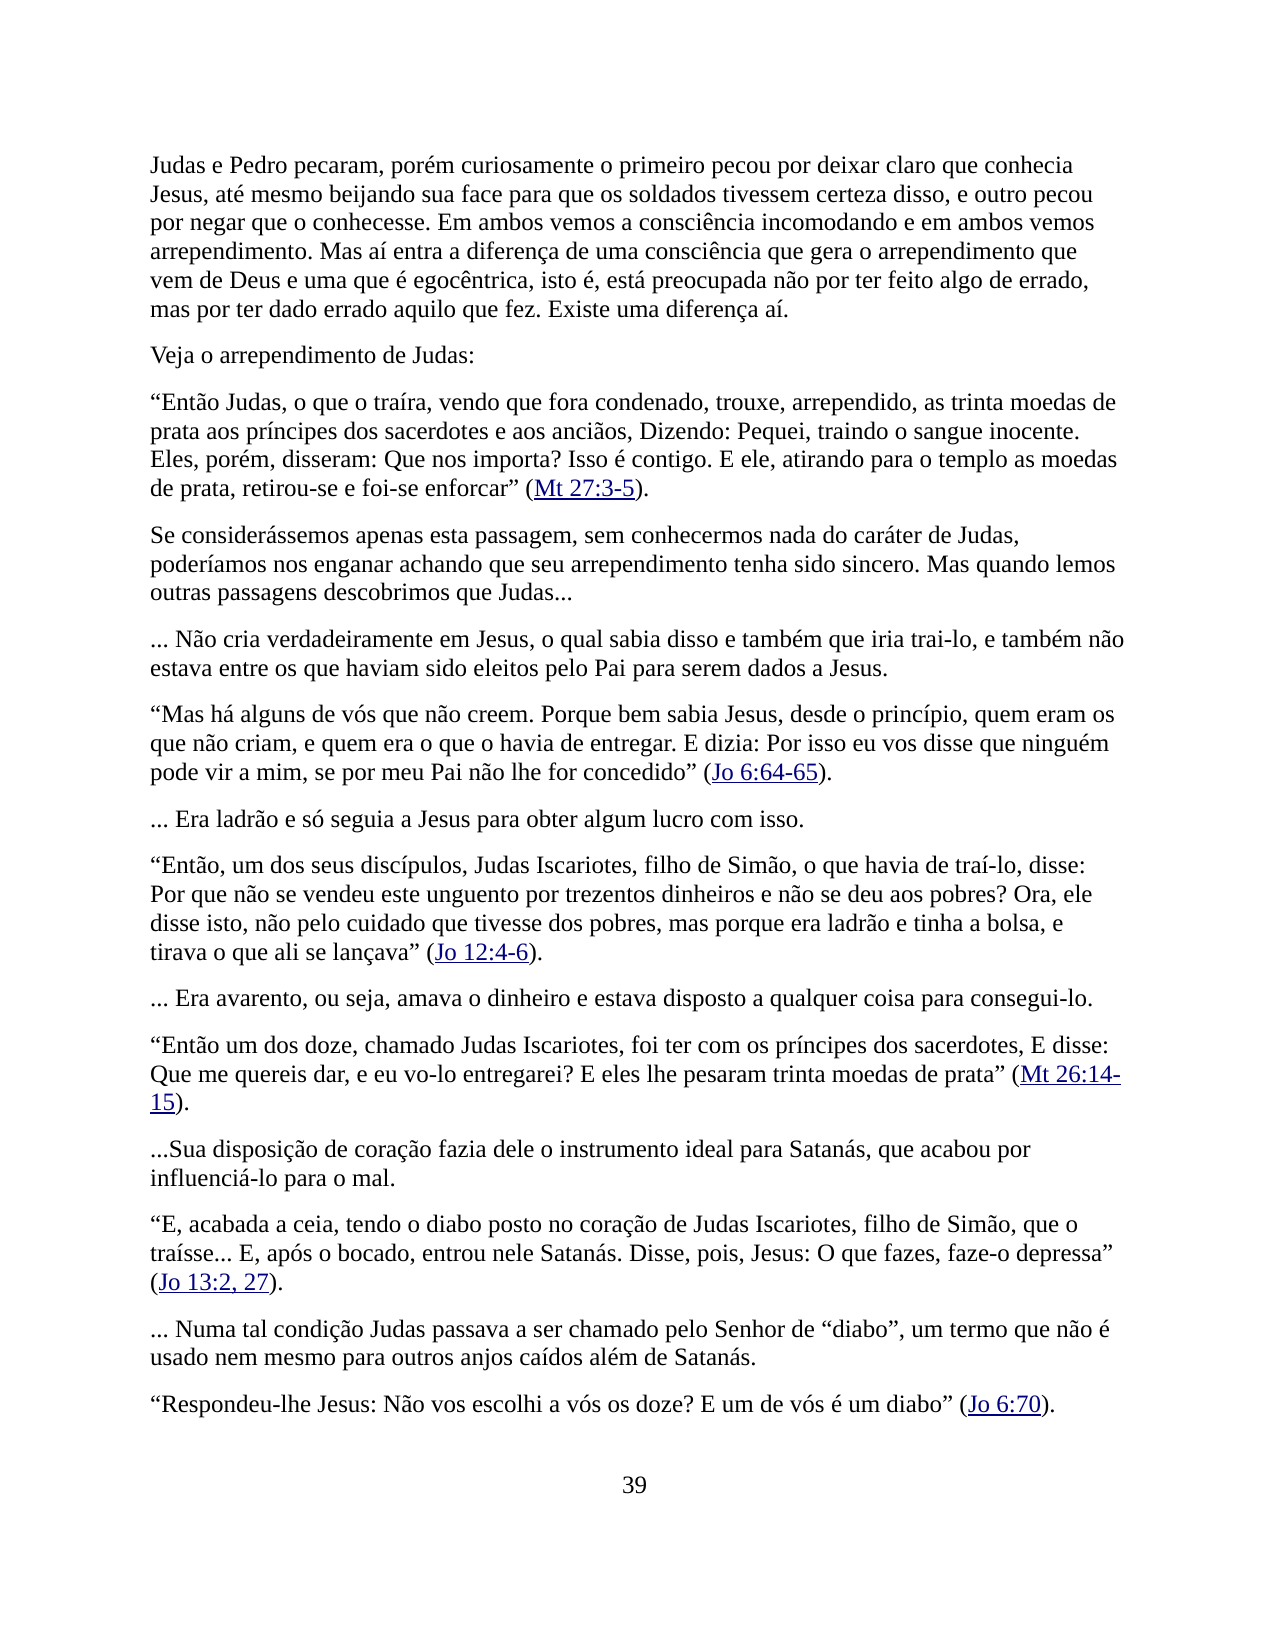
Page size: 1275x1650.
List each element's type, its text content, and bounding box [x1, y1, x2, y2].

text Se considerássemos apenas esta passagem, sem conhecermos nada do caráter de Judas, poderíamos nos enganar achando que seu arrependimento tenha sido sincero. Mas quando lemos outras passagens descobrimos que Judas... [150, 520, 1125, 606]
text ... Numa tal condição Judas passava a ser chamado pelo Senhor de “diabo”, um termo que não é usado nem mesmo para outros anjos caídos além de Satanás. [150, 1314, 1125, 1371]
text ...Sua disposição de coração fazia dele o instrumento ideal para Satanás, que acabou por influenciá-lo para o mal. [150, 1134, 1125, 1192]
text “Então, um dos seus discípulos, Judas Iscariotes, filho de Simão, o que havia de traí-lo, disse: Por que não se vendeu este unguento por trezentos dinheiros e não se deu aos pobres? Ora, ele disse isto, não pelo cuidado que tivesse dos pobres, mas porque era ladrão e tinha a bolsa, e tirava o que ali se lançava” (Jo 12:4-6). [150, 850, 1125, 965]
text ... Era ladrão e só seguia a Jesus para obter algum lucro com isso. [150, 804, 1125, 832]
text “Então Judas, o que o traíra, vendo que fora condenado, trouxe, arrependido, as trinta moedas de prata aos príncipes dos sacerdotes e aos anciãos, Dizendo: Pequei, traindo o sangue inocente. Eles, porém, disseram: Que nos importa? Isso é contigo. E ele, atirando para o templo as moedas de prata, retirou-se e foi-se enforcar” (Mt 27:3-5). [150, 387, 1125, 502]
text “E, acabada a ceia, tendo o diabo posto no coração de Judas Iscariotes, filho de Simão, que o traísse... E, após o bocado, entrou nele Satanás. Disse, pois, Jesus: O que fazes, faze-o depressa” (Jo 13:2, 27). [150, 1209, 1125, 1296]
text “Respondeu-lhe Jesus: Não vos escolhi a vós os doze? E um de vós é um diabo” (Jo 6:70). [150, 1389, 1125, 1418]
text Judas e Pedro pecaram, porém curiosamente o primeiro pecou por deixar claro que conhecia Jesus, até mesmo beijando sua face para que os soldados tivessem certeza disso, e outro pecou por negar que o conhecesse. Em ambos vemos a consciência incomodando e em ambos vemos arrependimento. Mas aí entra a diferença de uma consciência que gera o arrependimento que vem de Deus e uma que é egocêntrica, isto é, está preocupada não por ter feito algo de errado, mas por ter dado errado aquilo que fez. Existe uma diferença aí. [150, 150, 1125, 322]
text “Então um dos doze, chamado Judas Iscariotes, foi ter com os príncipes dos sacerdotes, E disse: Que me quereis dar, e eu vo-lo entregarei? E eles lhe pesaram trinta moedas de prata” (Mt 26:14-15). [150, 1030, 1125, 1116]
text ... Não cria verdadeiramente em Jesus, o qual sabia disso e também que iria trai-lo, e também não estava entre os que haviam sido eleitos pelo Pai para serem dados a Jesus. [150, 624, 1125, 682]
text “Mas há alguns de vós que não creem. Porque bem sabia Jesus, desde o princípio, quem eram os que não criam, e quem era o que o havia de entregar. E dizia: Por isso eu vos disse que ninguém pode vir a mim, se por meu Pai não lhe for concedido” (Jo 6:64-65). [150, 699, 1125, 786]
text Veja o arrependimento de Judas: [150, 340, 1125, 369]
text ... Era avarento, ou seja, amava o dinheiro e estava disposto a qualquer coisa para consegui-lo. [150, 983, 1125, 1012]
